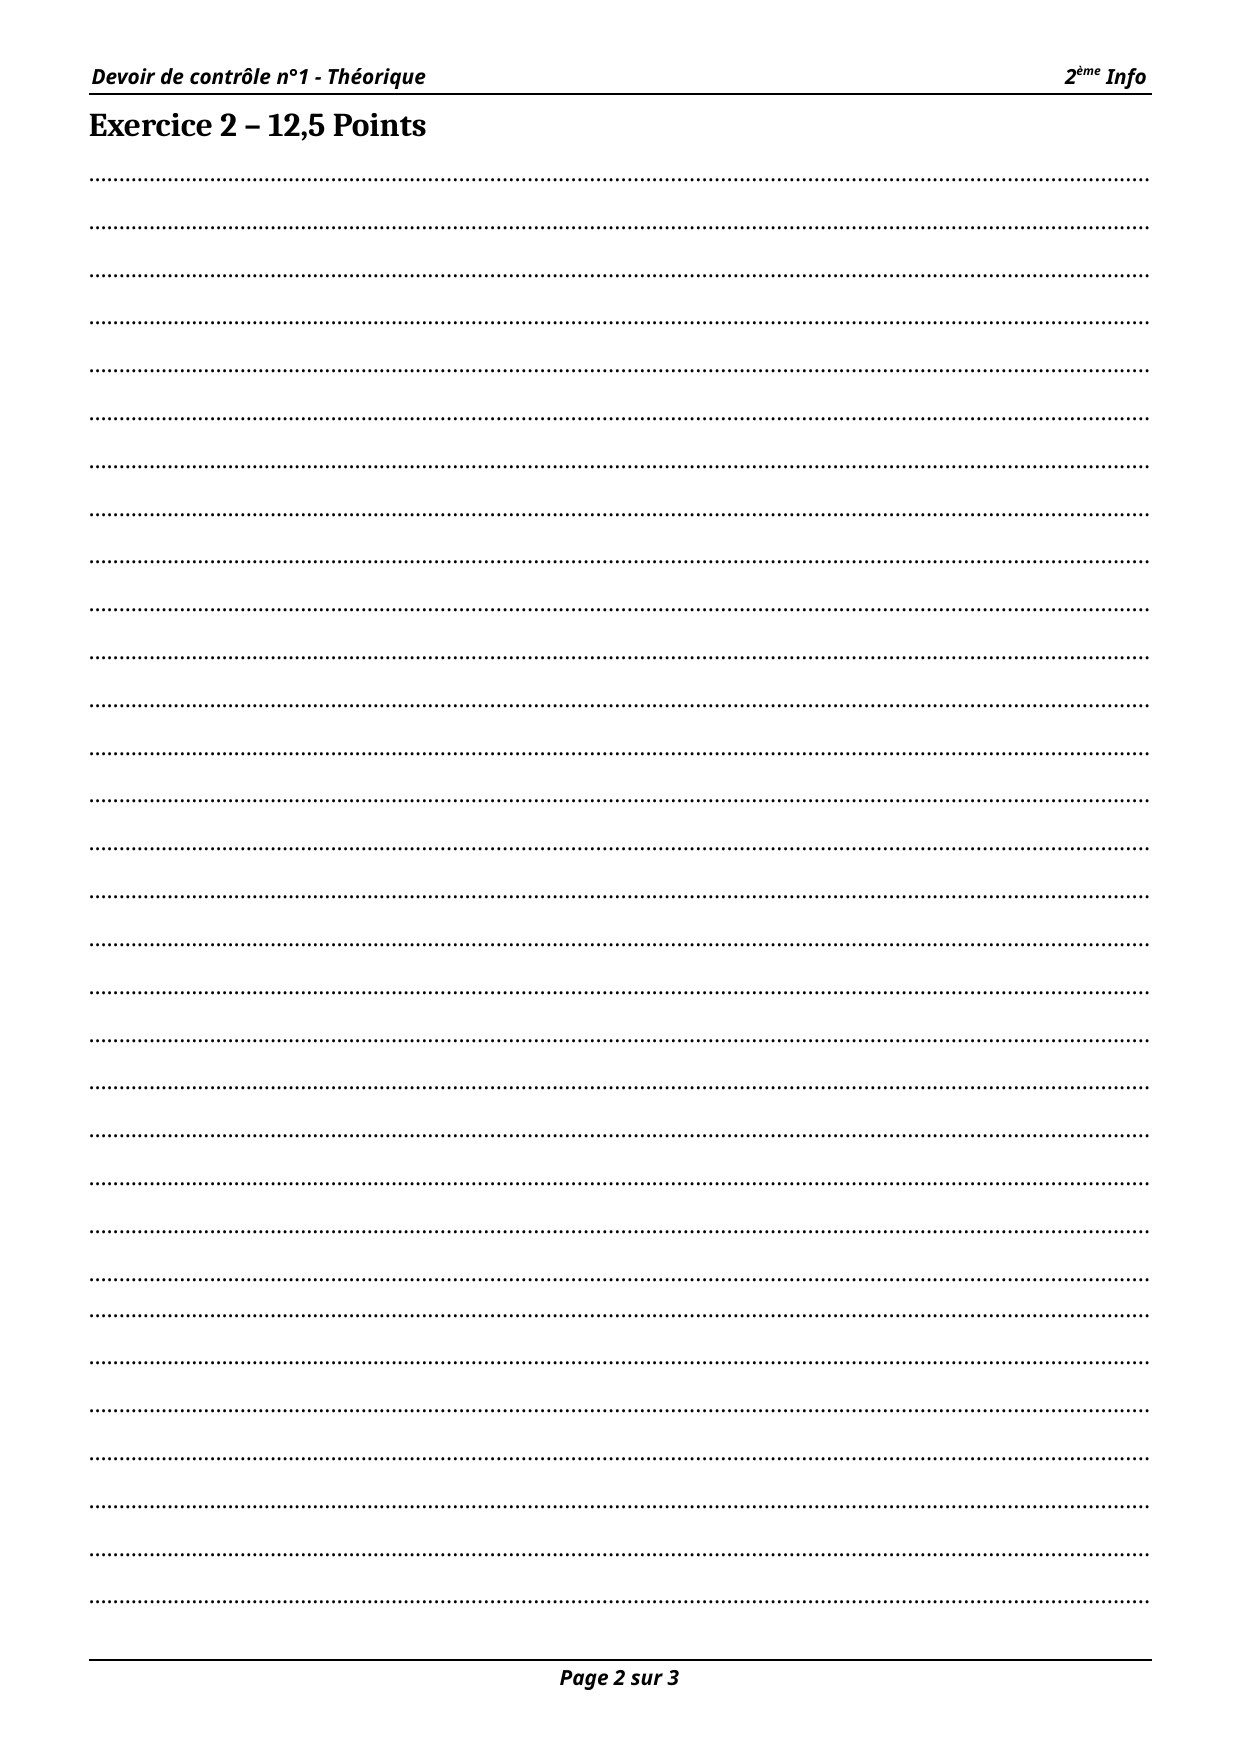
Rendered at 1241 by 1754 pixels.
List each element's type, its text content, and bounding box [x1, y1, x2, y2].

subtitle Exercice 2 – 12,5 Points [88, 107, 1152, 145]
